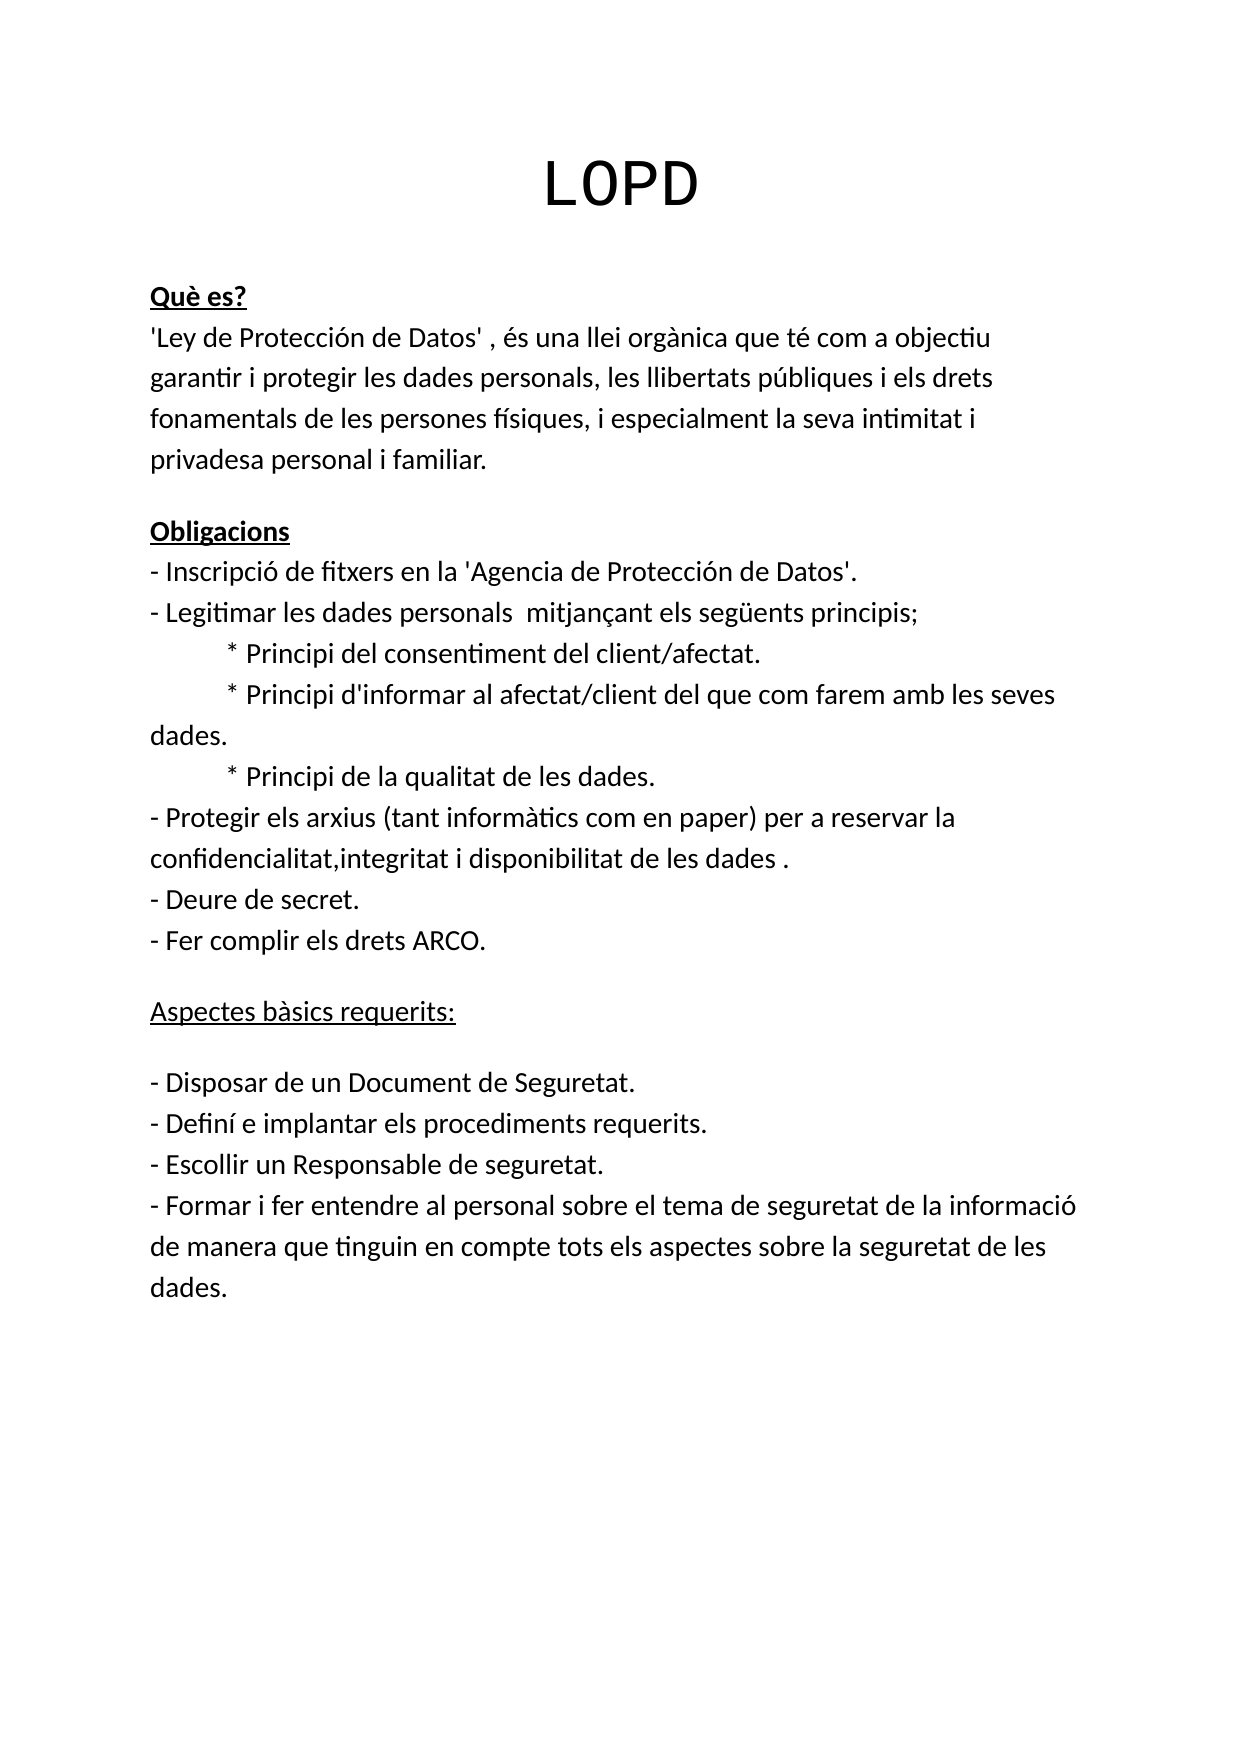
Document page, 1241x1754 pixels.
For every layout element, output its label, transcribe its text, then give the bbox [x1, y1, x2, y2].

text - Legitimar les dades personals mitjançant els següents principis; [150, 594, 1090, 630]
text - Escollir un Responsable de seguretat. [150, 1146, 1090, 1182]
text Aspectes bàsics requerits: [150, 993, 1090, 1029]
text LOPD [150, 150, 1090, 226]
text Què es? [150, 278, 1090, 313]
text - Fer complir els drets ARCO. [150, 922, 1090, 958]
text Obligacions [150, 513, 1090, 548]
text - Deure de secret. [150, 881, 1090, 917]
text - Inscripció de fitxers en la 'Agencia de Protección de Datos'. [150, 553, 1090, 589]
text * Principi de la qualitat de les dades. [150, 758, 1090, 794]
text * Principi d'informar al afectat/client del que com farem amb les seves dades. [150, 676, 1090, 753]
text 'Ley de Protección de Datos' , és una llei orgànica que té com a objectiu garantir i protegir les dades personals, les llibertats públiques i els drets fonamentals de les persones físiques, i especialment la seva intimitat i privadesa personal i familiar. [150, 319, 1090, 477]
text - Disposar de un Document de Seguretat. [150, 1064, 1090, 1100]
text - Protegir els arxius (tant informàtics com en paper) per a reservar la confidencialitat,integritat i disponibilitat de les dades . [150, 799, 1090, 876]
text - Formar i fer entendre al personal sobre el tema de seguretat de la informació de manera que tinguin en compte tots els aspectes sobre la seguretat de les dades. [150, 1187, 1090, 1304]
text * Principi del consentiment del client/afectat. [150, 635, 1090, 671]
text - Definí e implantar els procediments requerits. [150, 1105, 1090, 1141]
